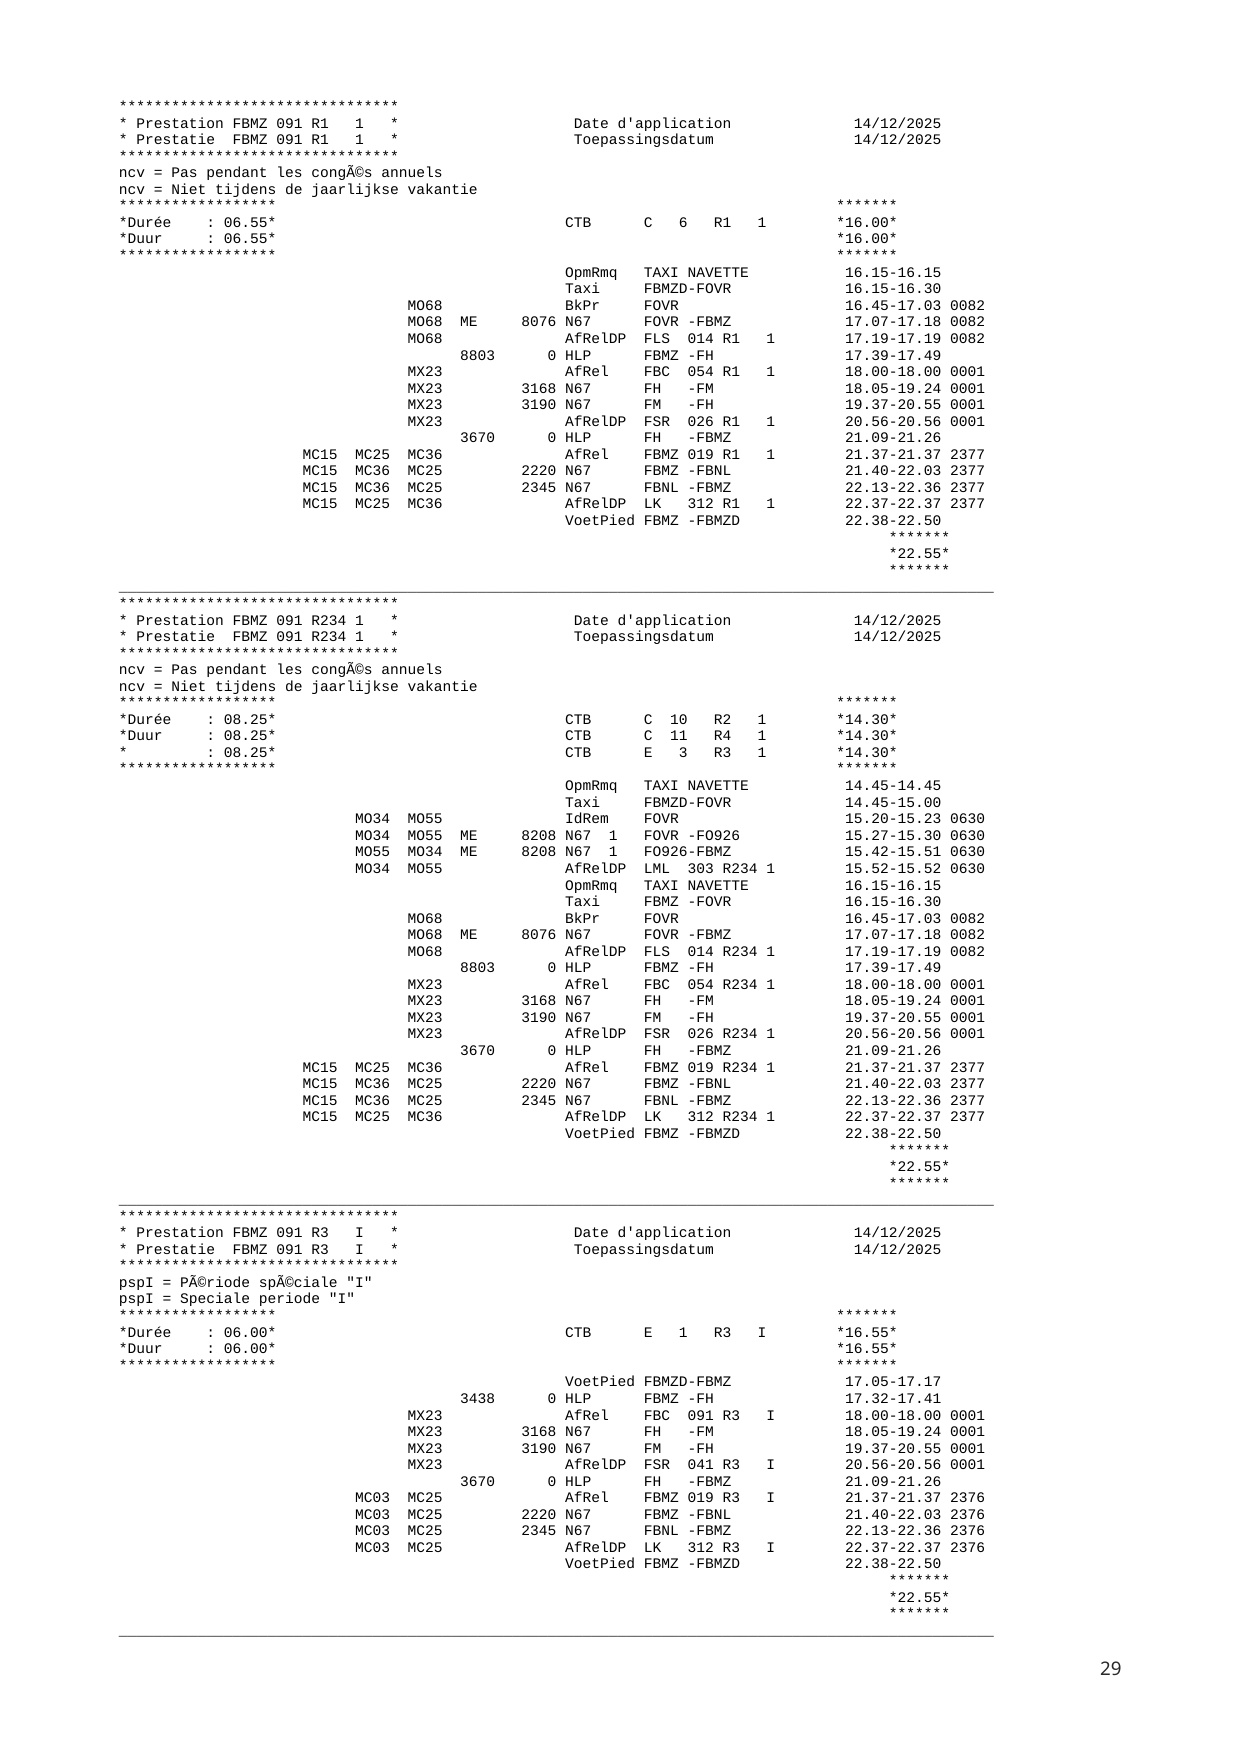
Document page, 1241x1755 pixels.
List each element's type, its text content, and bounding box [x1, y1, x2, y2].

text ******************************** * Prestation FBMZ 091 R1 1 * Date d'application 14/12/2025 * Prestatie FBMZ 091 R1 1 * Toepassingsdatum 14/12/2025 ******************************** ncv = Pas pendant les congÃ©s annuels ncv = Niet tijdens de jaarlijkse vakantie ****************** ******* *Durée : 06.55* CTB C 6 R1 1 *16.00* *Duur : 06.55* *16.00* ****************** ******* OpmRmq TAXI NAVETTE 16.15-16.15 Taxi FBMZD-FOVR 16.15-16.30 MO68 BkPr FOVR 16.45-17.03 0082 MO68 ME 8076 N67 FOVR -FBMZ 17.07-17.18 0082 MO68 AfRelDP FLS 014 R1 1 17.19-17.19 0082 8803 0 HLP FBMZ -FH 17.39-17.49 MX23 AfRel FBC 054 R1 1 18.00-18.00 0001 MX23 3168 N67 FH -FM 18.05-19.24 0001 MX23 3190 N67 FM -FH 19.37-20.55 0001 MX23 AfRelDP FSR 026 R1 1 20.56-20.56 0001 3670 0 HLP FH -FBMZ 21.09-21.26 MC15 MC25 MC36 AfRel FBMZ 019 R1 1 21.37-21.37 2377 MC15 MC36 MC25 2220 N67 FBMZ -FBNL 21.40-22.03 2377 MC15 MC36 MC25 2345 N67 FBNL -FBMZ 22.13-22.36 2377 MC15 MC25 MC36 AfRelDP LK 312 R1 1 22.37-22.37 2377 VoetPied FBMZ -FBMZD 22.38-22.50 ******* *22.55* ******* ____________________________________________________________________________________________________ [119, 99, 1122, 596]
text ******************************** * Prestation FBMZ 091 R234 1 * Date d'application 14/12/2025 * Prestatie FBMZ 091 R234 1 * Toepassingsdatum 14/12/2025 ******************************** ncv = Pas pendant les congÃ©s annuels ncv = Niet tijdens de jaarlijkse vakantie ****************** ******* *Durée : 08.25* CTB C 10 R2 1 *14.30* *Duur : 08.25* CTB C 11 R4 1 *14.30* * : 08.25* CTB E 3 R3 1 *14.30* ****************** ******* OpmRmq TAXI NAVETTE 14.45-14.45 Taxi FBMZD-FOVR 14.45-15.00 MO34 MO55 IdRem FOVR 15.20-15.23 0630 MO34 MO55 ME 8208 N67 1 FOVR -FO926 15.27-15.30 0630 MO55 MO34 ME 8208 N67 1 FO926-FBMZ 15.42-15.51 0630 MO34 MO55 AfRelDP LML 303 R234 1 15.52-15.52 0630 OpmRmq TAXI NAVETTE 16.15-16.15 Taxi FBMZ -FOVR 16.15-16.30 MO68 BkPr FOVR 16.45-17.03 0082 MO68 ME 8076 N67 FOVR -FBMZ 17.07-17.18 0082 MO68 AfRelDP FLS 014 R234 1 17.19-17.19 0082 8803 0 HLP FBMZ -FH 17.39-17.49 MX23 AfRel FBC 054 R234 1 18.00-18.00 0001 MX23 3168 N67 FH -FM 18.05-19.24 0001 MX23 3190 N67 FM -FH 19.37-20.55 0001 MX23 AfRelDP FSR 026 R234 1 20.56-20.56 0001 3670 0 HLP FH -FBMZ 21.09-21.26 MC15 MC25 MC36 AfRel FBMZ 019 R234 1 21.37-21.37 2377 MC15 MC36 MC25 2220 N67 FBMZ -FBNL 21.40-22.03 2377 MC15 MC36 MC25 2345 N67 FBNL -FBMZ 22.13-22.36 2377 MC15 MC25 MC36 AfRelDP LK 312 R234 1 22.37-22.37 2377 VoetPied FBMZ -FBMZD 22.38-22.50 ******* *22.55* ******* ____________________________________________________________________________________________________ [119, 596, 1122, 1209]
text ******************************** * Prestation FBMZ 091 R3 I * Date d'application 14/12/2025 * Prestatie FBMZ 091 R3 I * Toepassingsdatum 14/12/2025 ******************************** pspI = PÃ©riode spÃ©ciale "I" pspI = Speciale periode "I" ****************** ******* *Durée : 06.00* CTB E 1 R3 I *16.55* *Duur : 06.00* *16.55* ****************** ******* VoetPied FBMZD-FBMZ 17.05-17.17 3438 0 HLP FBMZ -FH 17.32-17.41 MX23 AfRel FBC 091 R3 I 18.00-18.00 0001 MX23 3168 N67 FH -FM 18.05-19.24 0001 MX23 3190 N67 FM -FH 19.37-20.55 0001 MX23 AfRelDP FSR 041 R3 I 20.56-20.56 0001 3670 0 HLP FH -FBMZ 21.09-21.26 MC03 MC25 AfRel FBMZ 019 R3 I 21.37-21.37 2376 MC03 MC25 2220 N67 FBMZ -FBNL 21.40-22.03 2376 MC03 MC25 2345 N67 FBNL -FBMZ 22.13-22.36 2376 MC03 MC25 AfRelDP LK 312 R3 I 22.37-22.37 2376 VoetPied FBMZ -FBMZD 22.38-22.50 ******* *22.55* ******* ____________________________________________________________________________________________________ [119, 1209, 1122, 1639]
